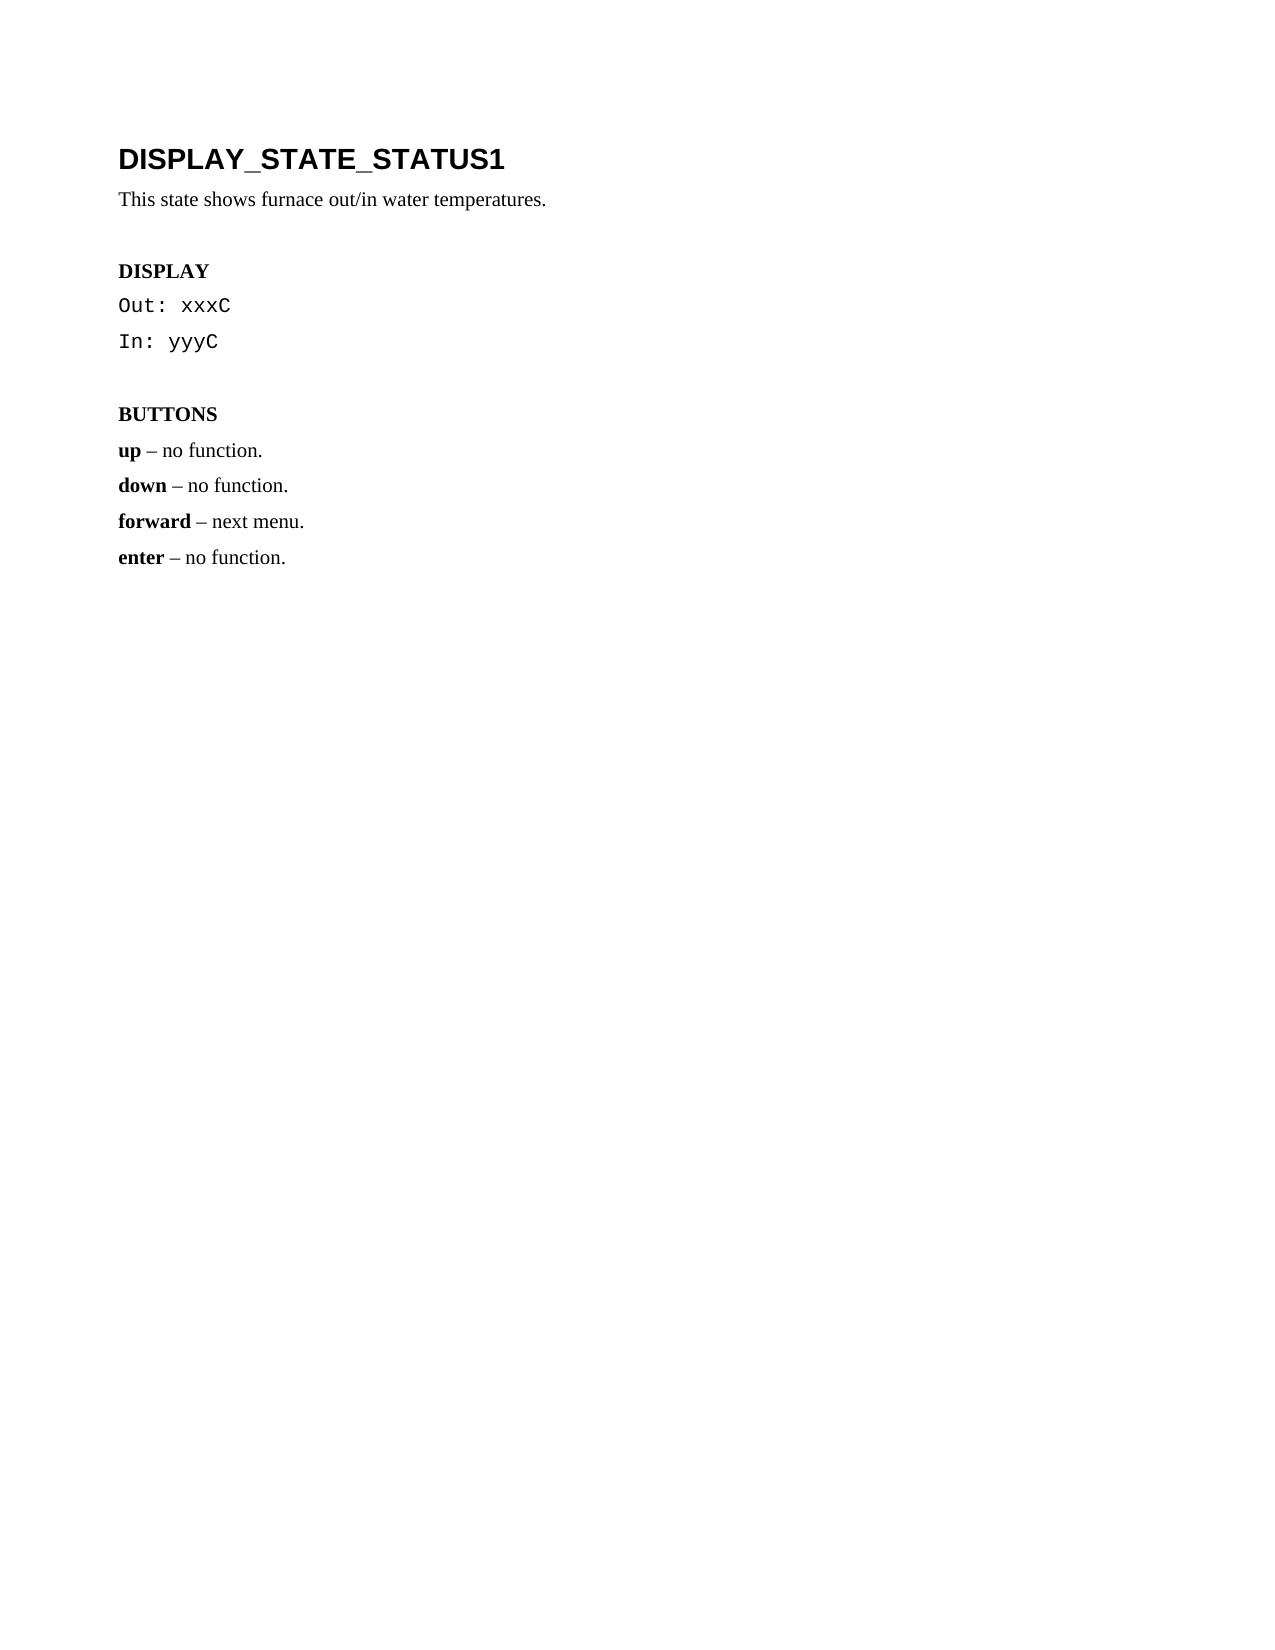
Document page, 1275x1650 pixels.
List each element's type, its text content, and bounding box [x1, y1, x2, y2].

text BUTTONS [118, 403, 1157, 426]
text forward – next menu. [118, 510, 1157, 533]
text enter – no function. [118, 546, 1157, 569]
text This state shows furnace out/in water temperatures. [118, 188, 1157, 211]
text DISPLAY [118, 259, 1157, 283]
text Out: xxxC [118, 295, 1157, 319]
text down – no function. [118, 474, 1157, 497]
text In: yyyC [118, 331, 1157, 355]
subtitle DISPLAY_STATE_STATUS1 [118, 143, 1157, 176]
text up – no function. [118, 439, 1157, 462]
